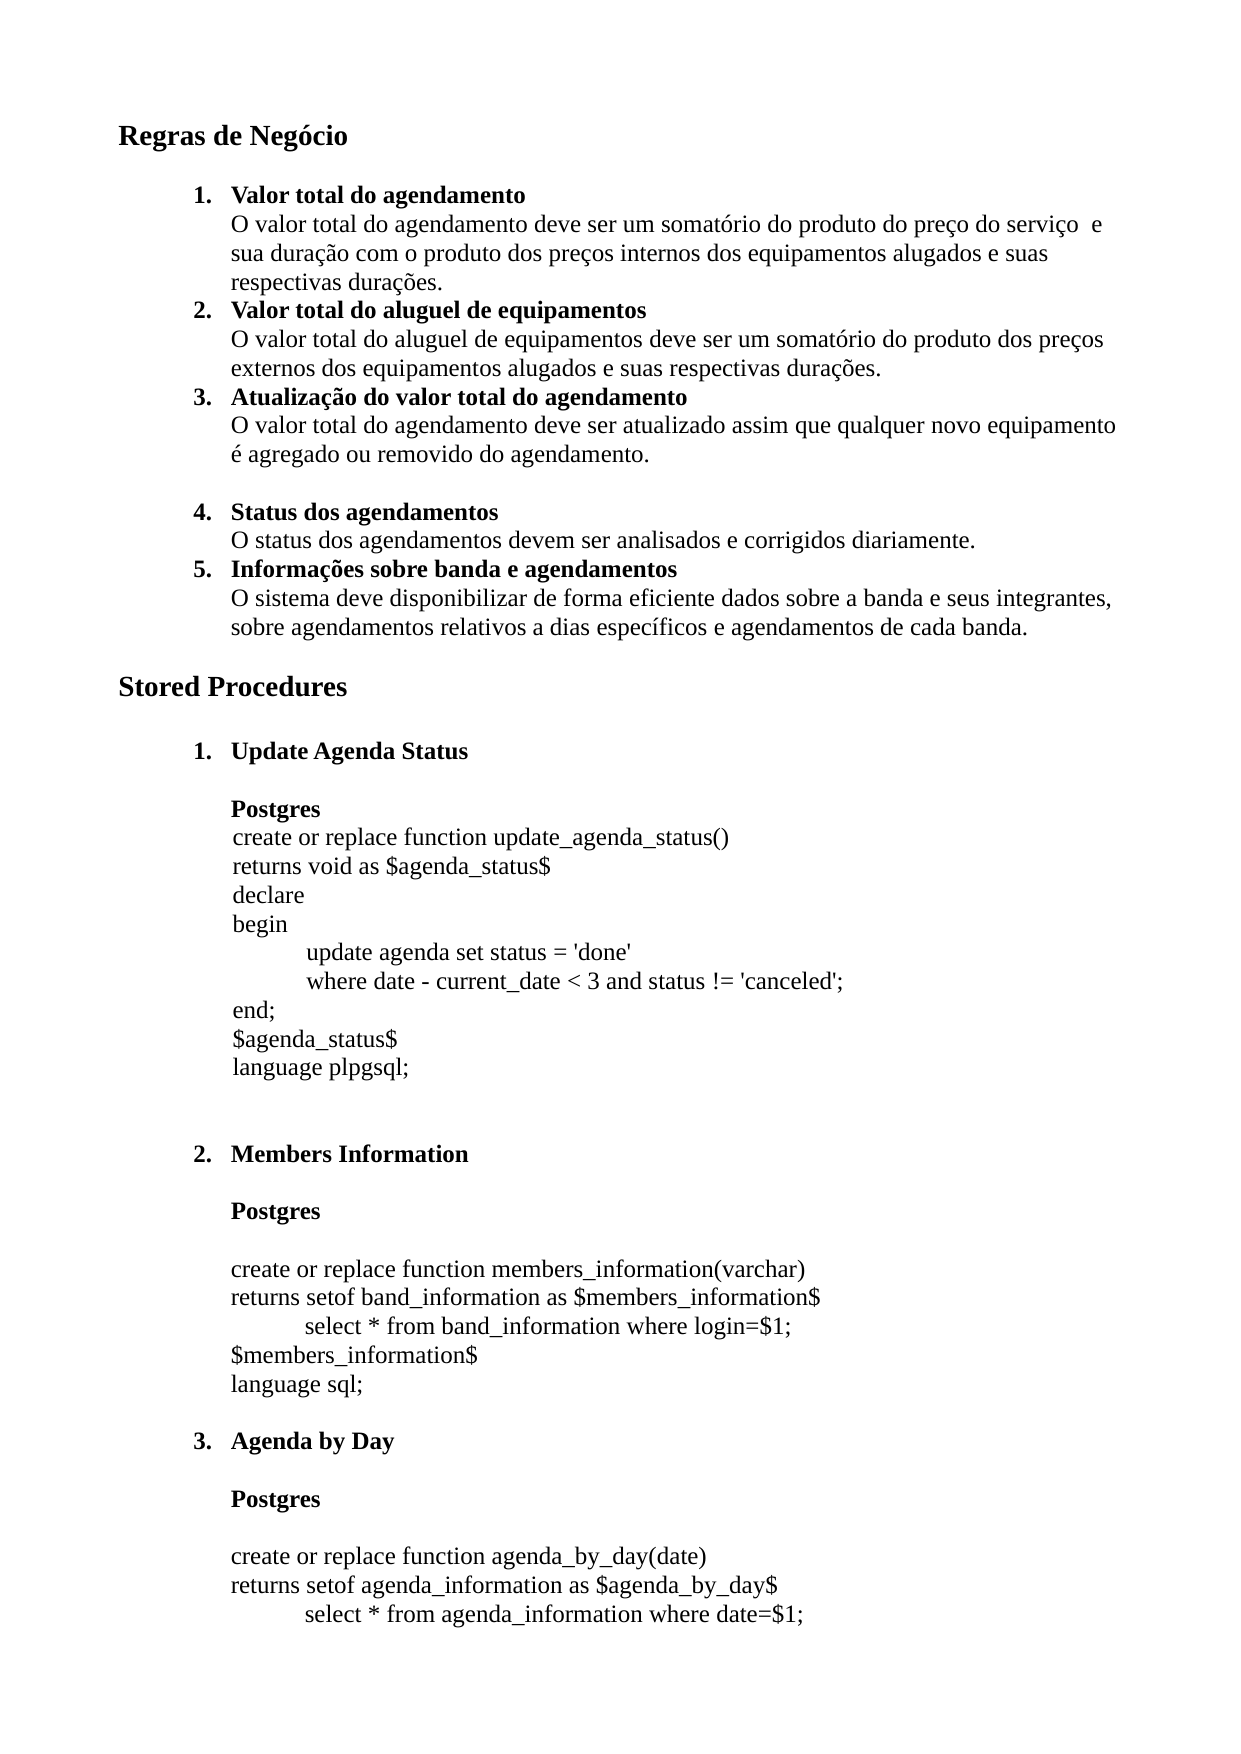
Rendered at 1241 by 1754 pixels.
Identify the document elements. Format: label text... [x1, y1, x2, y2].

list O valor total do agendamento deve ser um somatório do produto do preço do serviço e sua duração com o produto dos preços internos dos equipamentos alugados e suas respectivas durações. [193, 209, 1122, 295]
text declare [232, 880, 1122, 909]
list Members Information [193, 1139, 1122, 1167]
list Valor total do aluguel de equipamentos [193, 295, 1122, 324]
text returns setof agenda_information as $agenda_by_day$ [231, 1570, 1122, 1599]
list Update Agenda Status [193, 736, 1122, 765]
list O sistema deve disponibilizar de forma eficiente dados sobre a banda e seus integrantes, sobre agendamentos relativos a dias específicos e agendamentos de cada banda. [193, 583, 1122, 640]
text create or replace function members_information(varchar) [231, 1254, 1122, 1282]
list Valor total do agendamento [193, 180, 1122, 209]
text select * from agenda_information where date=$1; [231, 1599, 1122, 1627]
list Informações sobre banda e agendamentos [193, 554, 1122, 583]
list Atualização do valor total do agendamento [193, 382, 1122, 410]
text Postgres [231, 1196, 1122, 1225]
text Postgres [231, 794, 1122, 822]
list Status dos agendamentos [193, 497, 1122, 525]
text returns void as $agenda_status$ [232, 851, 1122, 880]
text Regras de Negócio [118, 118, 1122, 152]
text create or replace function agenda_by_day(date) [231, 1541, 1122, 1570]
text Stored Procedures [118, 669, 1122, 703]
list O valor total do aluguel de equipamentos deve ser um somatório do produto dos preços externos dos equipamentos alugados e suas respectivas durações. [193, 324, 1122, 382]
text $agenda_status$ [232, 1024, 1122, 1052]
text update agenda set status = 'done' [232, 937, 1122, 966]
list Agenda by Day [193, 1426, 1122, 1455]
text select * from band_information where login=$1; [231, 1311, 1122, 1340]
text begin [232, 909, 1122, 937]
text where date - current_date < 3 and status != 'canceled'; [232, 966, 1122, 995]
text $members_information$ [231, 1340, 1122, 1369]
text returns setof band_information as $members_information$ [231, 1282, 1122, 1311]
text create or replace function update_agenda_status() [232, 822, 1122, 851]
list O valor total do agendamento deve ser atualizado assim que qualquer novo equipamento é agregado ou removido do agendamento. [193, 410, 1122, 468]
list O status dos agendamentos devem ser analisados e corrigidos diariamente. [193, 525, 1122, 554]
text language plpgsql; [232, 1052, 1122, 1081]
text end; [232, 995, 1122, 1024]
text language sql; [231, 1369, 1122, 1397]
text Postgres [231, 1484, 1122, 1512]
